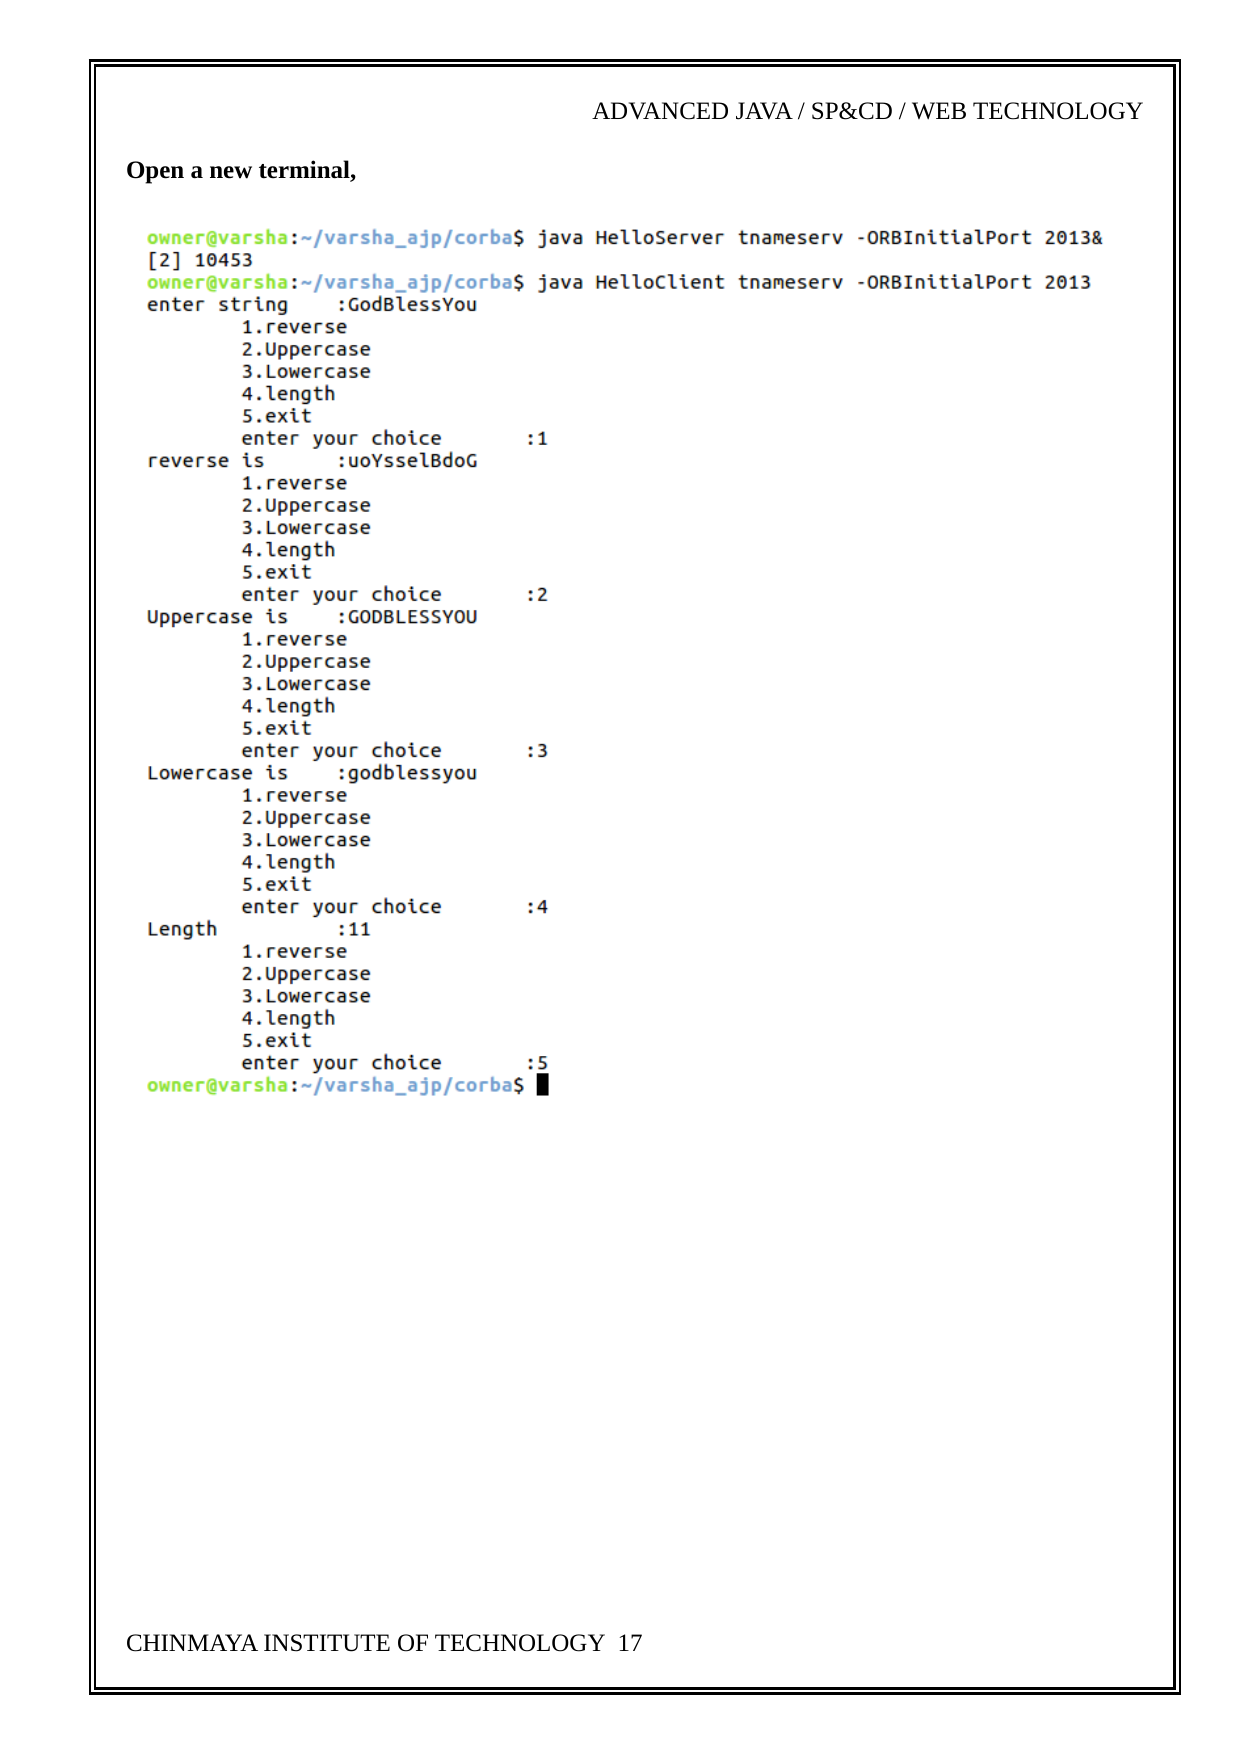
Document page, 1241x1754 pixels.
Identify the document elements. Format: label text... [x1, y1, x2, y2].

text Open a new terminal, [126, 155, 1144, 184]
picture [146, 218, 1122, 1097]
